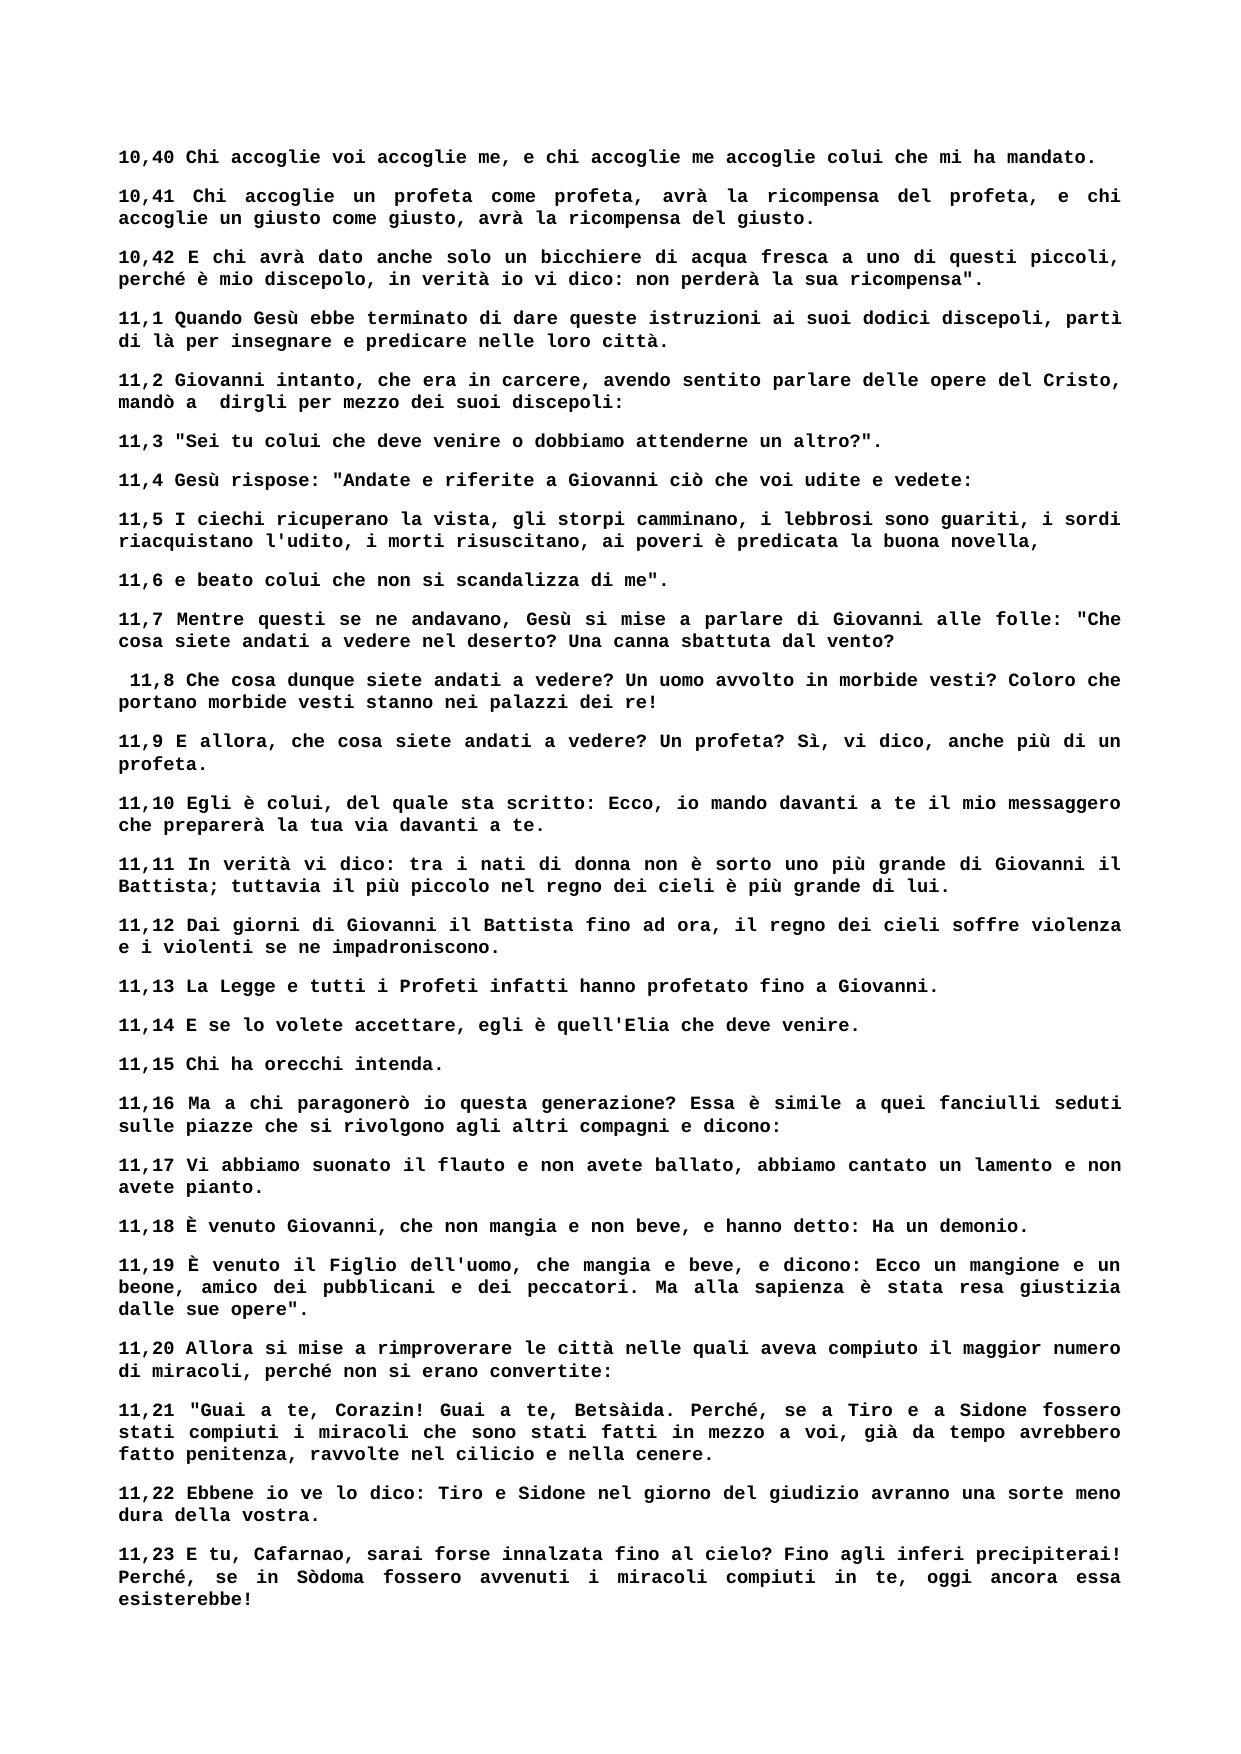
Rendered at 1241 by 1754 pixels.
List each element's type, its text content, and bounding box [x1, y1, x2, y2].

text 11,13 La Legge e tutti i Profeti infatti hanno profetato fino a Giovanni. [118, 977, 1122, 998]
text 11,16 Ma a chi paragonerò io questa generazione? Essa è simile a quei fanciulli seduti sulle piazze che si rivolgono agli altri compagni e dicono: [118, 1094, 1122, 1138]
text 11,1 Quando Gesù ebbe terminato di dare queste istruzioni ai suoi dodici discepoli, partì di là per insegnare e predicare nelle loro città. [118, 309, 1122, 353]
text 11,4 Gesù rispose: "Andate e riferite a Giovanni ciò che voi udite e vedete: [118, 471, 1122, 492]
text 11,19 È venuto il Figlio dell'uomo, che mangia e beve, e dicono: Ecco un mangione e un beone, amico dei pubblicani e dei peccatori. Ma alla sapienza è stata resa giustizia dalle sue opere". [118, 1256, 1122, 1321]
text 11,7 Mentre questi se ne andavano, Gesù si mise a parlare di Giovanni alle folle: "Che cosa siete andati a vedere nel deserto? Una canna sbattuta dal vento? [118, 610, 1122, 653]
text 11,8 Che cosa dunque siete andati a vedere? Un uomo avvolto in morbide vesti? Coloro che portano morbide vesti stanno nei palazzi dei re! [118, 671, 1122, 714]
text 11,18 È venuto Giovanni, che non mangia e non beve, e hanno detto: Ha un demonio. [118, 1217, 1122, 1238]
text 11,10 Egli è colui, del quale sta scritto: Ecco, io mando davanti a te il mio messaggero che preparerà la tua via davanti a te. [118, 793, 1122, 837]
text 11,11 In verità vi dico: tra i nati di donna non è sorto uno più grande di Giovanni il Battista; tuttavia il più piccolo nel regno dei cieli è più grande di lui. [118, 855, 1122, 898]
text 11,15 Chi ha orecchi intenda. [118, 1055, 1122, 1076]
text 11,6 e beato colui che non si scandalizza di me". [118, 571, 1122, 592]
text 11,12 Dai giorni di Giovanni il Battista fino ad ora, il regno dei cieli soffre violenza e i violenti se ne impadroniscono. [118, 916, 1122, 959]
text 11,22 Ebbene io ve lo dico: Tiro e Sidone nel giorno del giudizio avranno una sorte meno dura della vostra. [118, 1484, 1122, 1527]
text 11,14 E se lo volete accettare, egli è quell'Elia che deve venire. [118, 1016, 1122, 1037]
text 11,17 Vi abbiamo suonato il flauto e non avete ballato, abbiamo cantato un lamento e non avete pianto. [118, 1155, 1122, 1199]
text 11,23 E tu, Cafarnao, sarai forse innalzata fino al cielo? Fino agli inferi precipiterai! Perché, se in Sòdoma fossero avvenuti i miracoli compiuti in te, oggi ancora essa esisterebbe! [118, 1545, 1122, 1611]
text 11,3 "Sei tu colui che deve venire o dobbiamo attenderne un altro?". [118, 432, 1122, 453]
text 10,42 E chi avrà dato anche solo un bicchiere di acqua fresca a uno di questi piccoli, perché è mio discepolo, in verità io vi dico: non perderà la sua ricompensa". [118, 248, 1122, 291]
text 11,2 Giovanni intanto, che era in carcere, avendo sentito parlare delle opere del Cristo, mandò a dirgli per mezzo dei suoi discepoli: [118, 370, 1122, 414]
text 11,5 I ciechi ricuperano la vista, gli storpi camminano, i lebbrosi sono guariti, i sordi riacquistano l'udito, i morti risuscitano, ai poveri è predicata la buona novella, [118, 509, 1122, 553]
text 10,40 Chi accoglie voi accoglie me, e chi accoglie me accoglie colui che mi ha mandato. [118, 148, 1122, 169]
text 11,20 Allora si mise a rimproverare le città nelle quali aveva compiuto il maggior numero di miracoli, perché non si erano convertite: [118, 1339, 1122, 1383]
text 11,21 "Guai a te, Corazin! Guai a te, Betsàida. Perché, se a Tiro e a Sidone fossero stati compiuti i miracoli che sono stati fatti in mezzo a voi, già da tempo avrebbero fatto penitenza, ravvolte nel cilicio e nella cenere. [118, 1400, 1122, 1466]
text 10,41 Chi accoglie un profeta come profeta, avrà la ricompensa del profeta, e chi accoglie un giusto come giusto, avrà la ricompensa del giusto. [118, 187, 1122, 230]
text 11,9 E allora, che cosa siete andati a vedere? Un profeta? Sì, vi dico, anche più di un profeta. [118, 732, 1122, 776]
